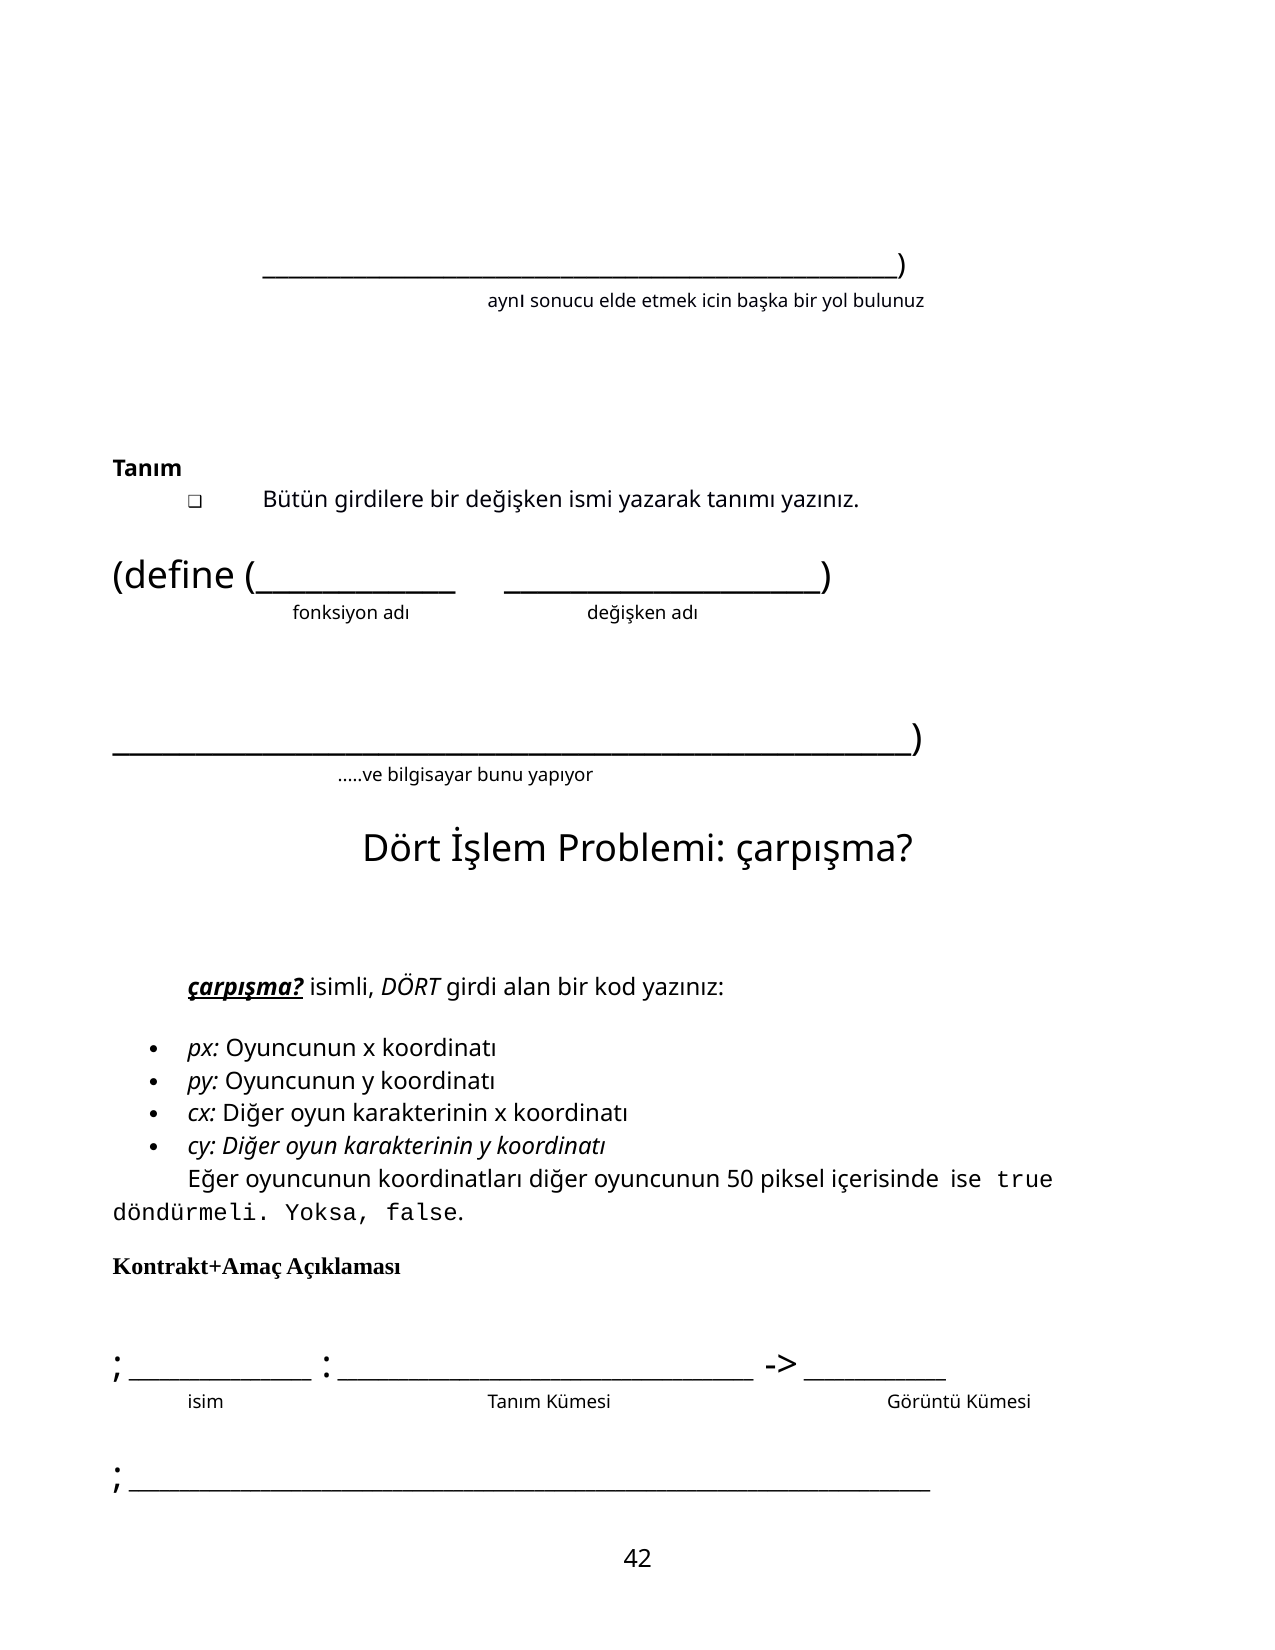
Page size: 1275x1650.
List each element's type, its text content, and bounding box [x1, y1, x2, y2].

text fonksiyon adı değişken adı [112, 600, 1162, 625]
text isim Tanım Kümesi Görüntü Kümesi [112, 1389, 1162, 1414]
list cy: Diğer oyun karakterinin y koordinatı [150, 1129, 1162, 1161]
list Bütün girdilere bir değişken ismi yazarak tanımı yazınız. [112, 483, 1162, 514]
text ; __________________ : _________________________________________ -> ______________ [112, 1338, 1162, 1389]
text Kontrakt+Amaç Açıklaması [112, 1252, 1162, 1280]
text aynı sonucu elde etmek icin başka bir yol bulunuz [487, 283, 1162, 314]
list py: Oyuncunun y koordinatı [150, 1064, 1162, 1096]
text ..…ve bilgisayar bunu yapıyor [112, 761, 1162, 787]
text _________________________________________________) [187, 244, 1162, 283]
subtitle Tanım [112, 452, 1162, 483]
text çarpışma? isimli, DÖRT girdi alan bir kod yazınız: [112, 969, 1162, 1002]
text ; _______________________________________________________________________________ [112, 1448, 1162, 1499]
text ________________________________________________) [112, 710, 1162, 761]
text (define (____________ ___________________) [112, 549, 1162, 600]
list px: Oyuncunun x koordinatı [150, 1031, 1162, 1064]
text Dört İşlem Problemi: çarpışma? [112, 821, 1162, 872]
text Eğer oyuncunun koordinatları diğer oyuncunun 50 piksel içerisinde ise true döndürmeli. Yoksa, false. [112, 1161, 1162, 1227]
list cx: Diğer oyun karakterinin x koordinatı [150, 1096, 1162, 1129]
